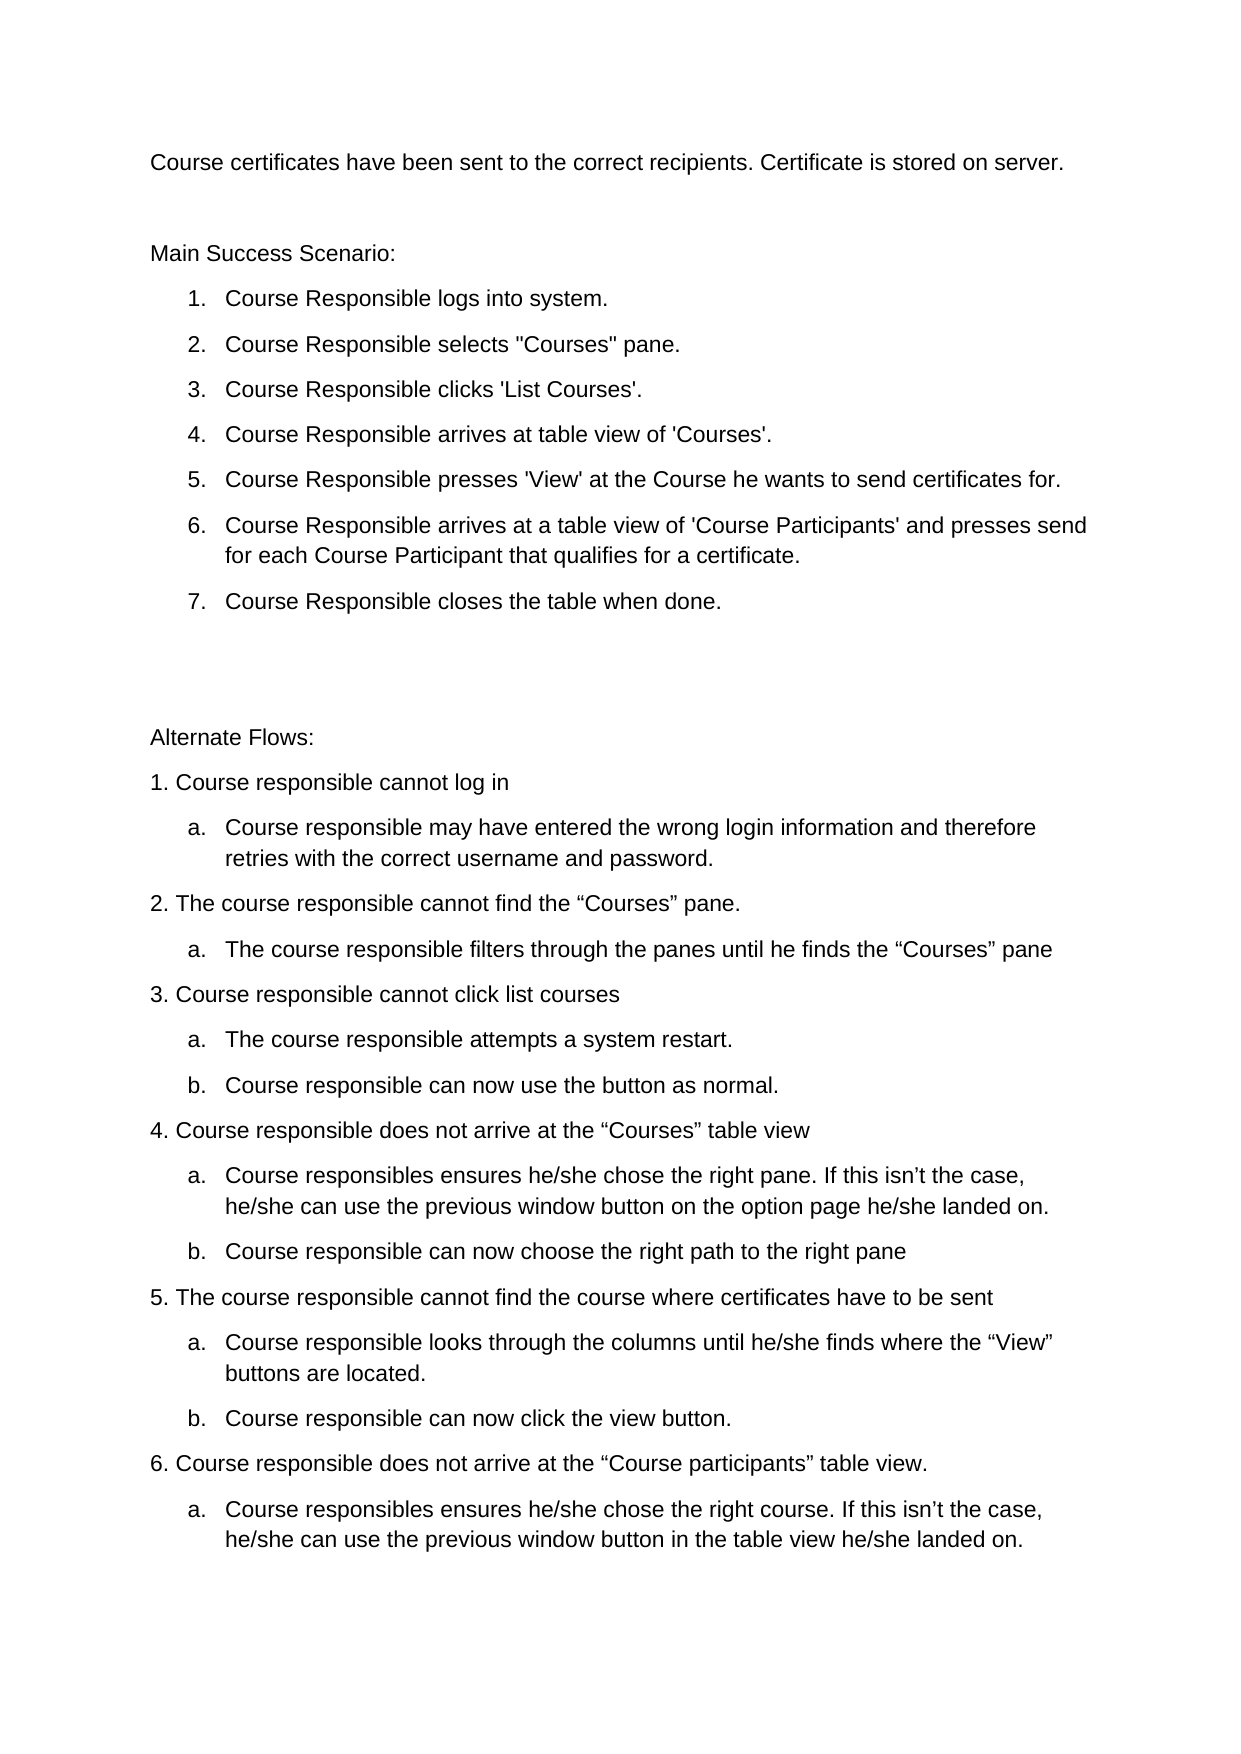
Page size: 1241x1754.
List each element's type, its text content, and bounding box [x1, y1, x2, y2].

list Course Responsible arrives at table view of 'Courses'. [187, 422, 1091, 447]
list The course responsible filters through the panes until he finds the “Courses” pane [187, 936, 1091, 962]
text 3. Course responsible cannot click list courses [150, 982, 1091, 1007]
list Course responsible can now click the view button. [187, 1406, 1091, 1431]
text Course certificates have been sent to the correct recipients. Certificate is stored on server. [150, 150, 1091, 176]
text Main Success Scenario: [150, 241, 1091, 266]
list Course Responsible clicks 'List Courses'. [187, 377, 1091, 402]
text 2. The course responsible cannot find the “Courses” pane. [150, 891, 1091, 917]
text 6. Course responsible does not arrive at the “Course participants” table view. [150, 1451, 1091, 1477]
text 4. Course responsible does not arrive at the “Courses” table view [150, 1118, 1091, 1143]
list Course Responsible arrives at a table view of 'Course Participants' and presses send for each Course Participant that qualifies for a certificate. [187, 512, 1091, 569]
list Course Responsible presses 'View' at the Course he wants to send certificates for. [187, 467, 1091, 493]
list Course responsibles ensures he/she chose the right course. If this isn’t the case, he/she can use the previous window button in the table view he/she landed on. [187, 1496, 1091, 1553]
list Course Responsible logs into system. [187, 286, 1091, 312]
text 1. Course responsible cannot log in [150, 770, 1091, 795]
list Course responsible may have entered the wrong login information and therefore retries with the correct username and password. [187, 815, 1091, 871]
list Course responsible can now choose the right path to the right pane [187, 1239, 1091, 1265]
text 5. The course responsible cannot find the course where certificates have to be sent [150, 1284, 1091, 1310]
list Course Responsible selects "Courses" pane. [187, 331, 1091, 357]
list Course responsibles ensures he/she chose the right pane. If this isn’t the case, he/she can use the previous window button on the option page he/she landed on. [187, 1163, 1091, 1219]
text Alternate Flows: [150, 724, 1091, 750]
list Course responsible can now use the button as normal. [187, 1072, 1091, 1098]
list Course Responsible closes the table when done. [187, 588, 1091, 614]
list Course responsible looks through the columns until he/she finds where the “View” buttons are located. [187, 1330, 1091, 1386]
list The course responsible attempts a system restart. [187, 1027, 1091, 1053]
